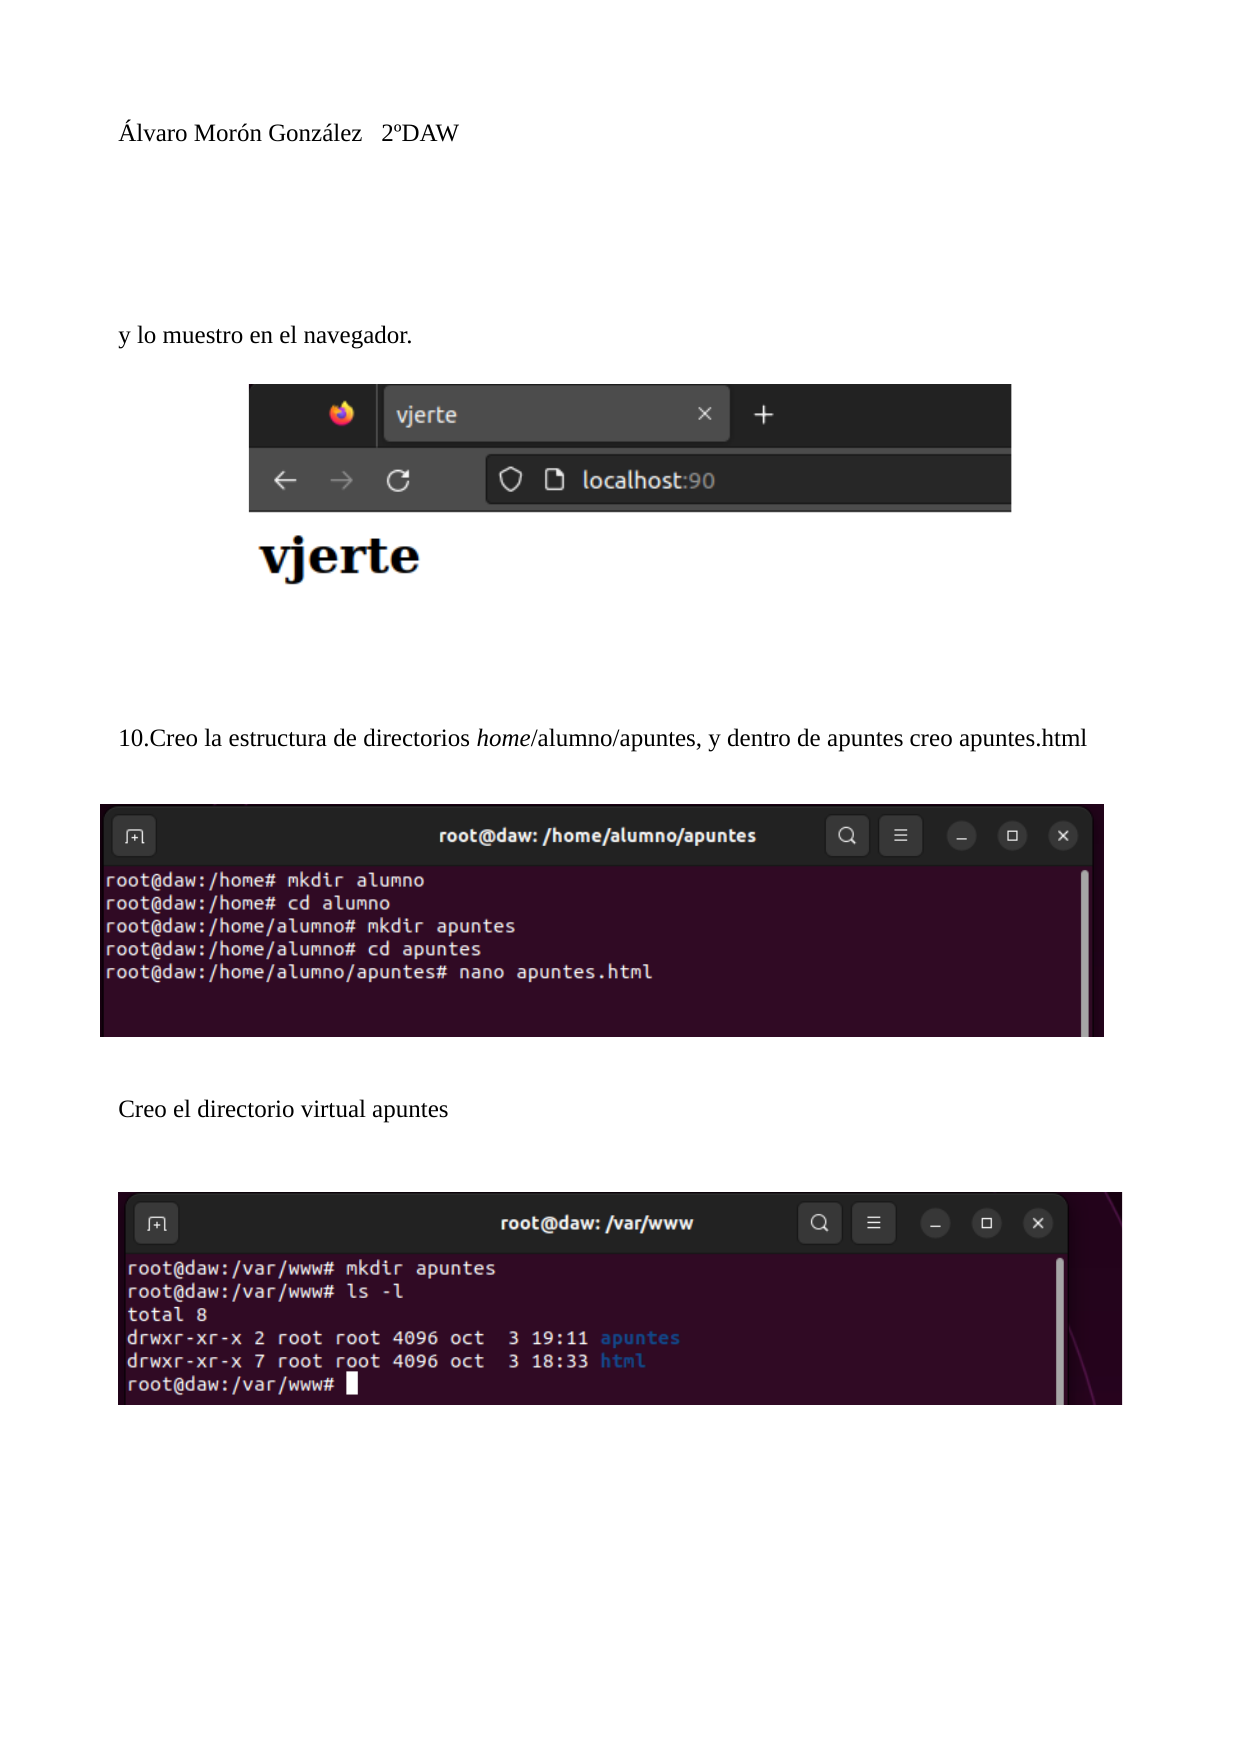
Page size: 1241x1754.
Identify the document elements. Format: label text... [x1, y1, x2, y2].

picture [248, 384, 1012, 711]
text y lo muestro en el navegador. [118, 320, 1122, 349]
picture [100, 804, 1104, 1037]
picture [118, 1192, 1123, 1405]
text Creo el directorio virtual apuntes [118, 1094, 1122, 1123]
text 10.Creo la estructura de directorios home/alumno/apuntes, y dentro de apuntes creo apuntes.html [118, 723, 1122, 751]
